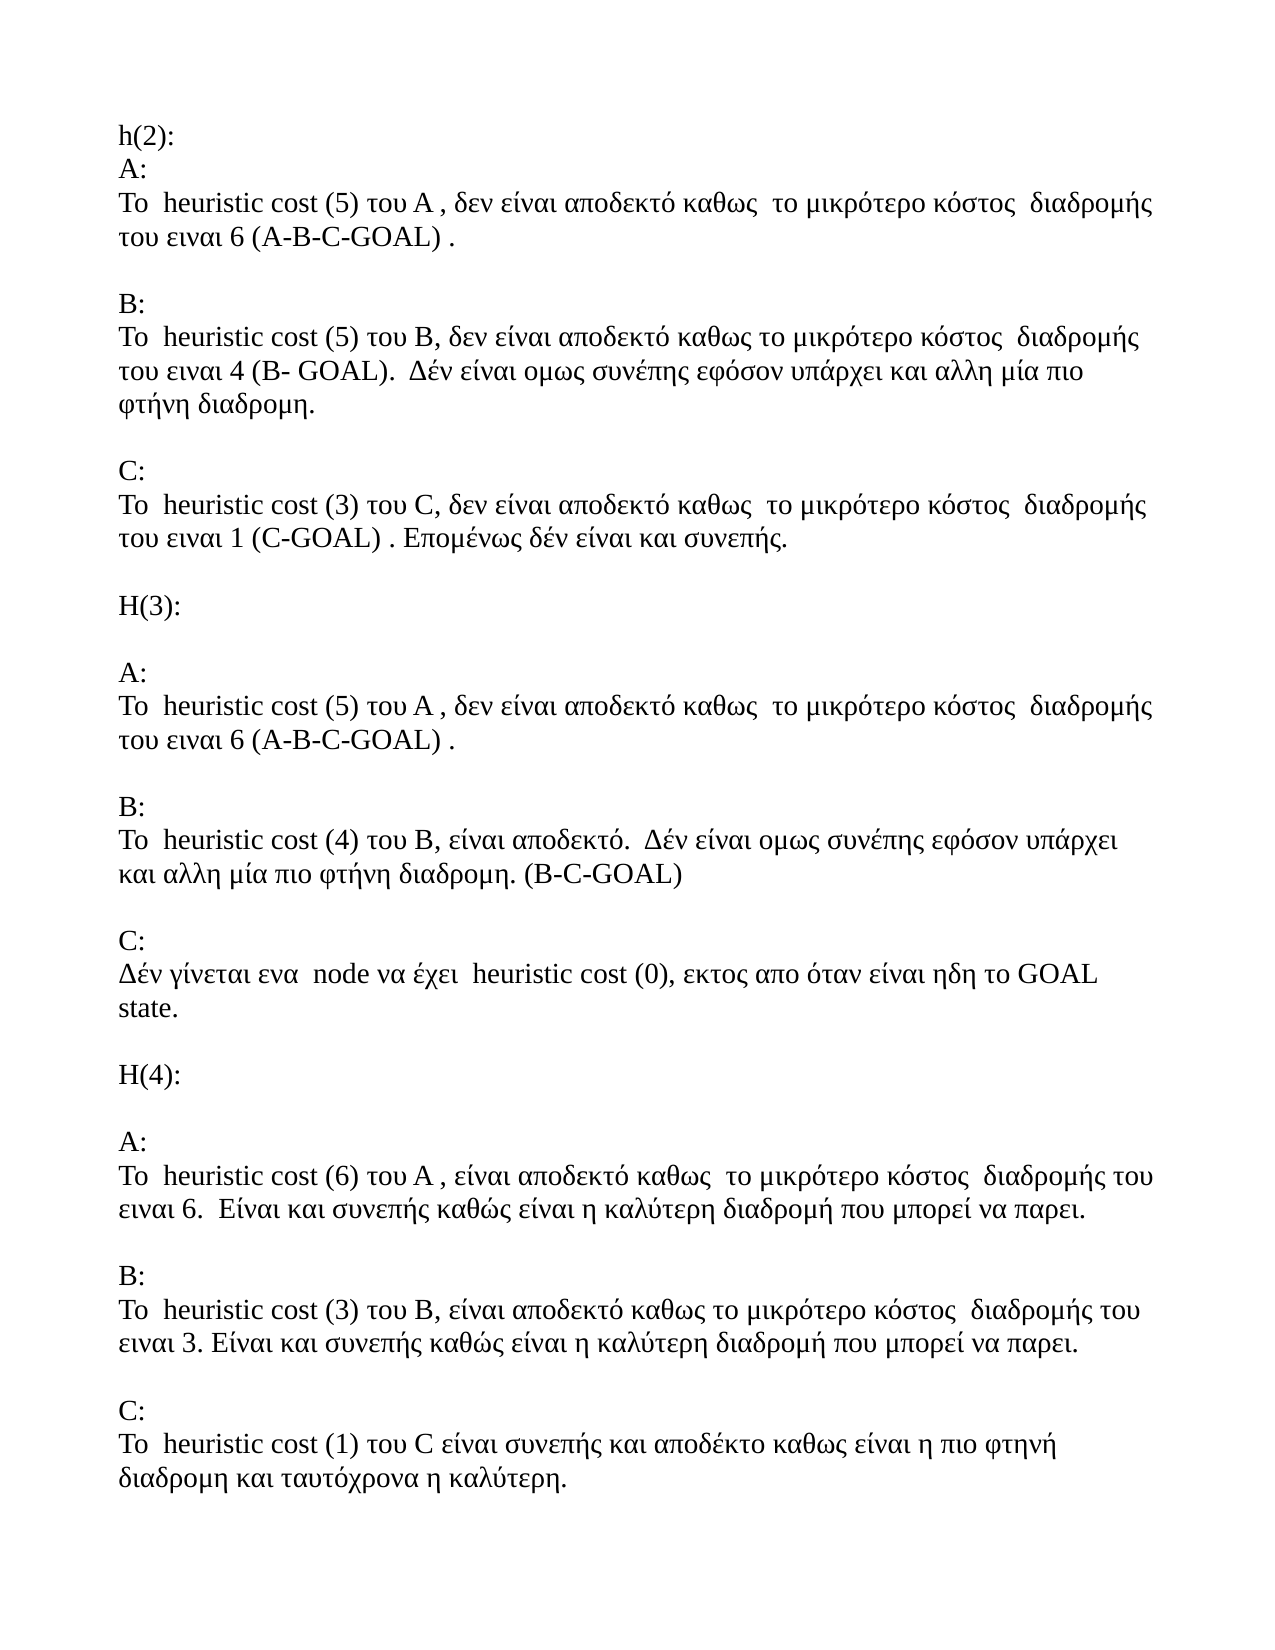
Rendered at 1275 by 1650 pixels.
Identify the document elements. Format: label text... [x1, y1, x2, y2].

text Το heuristic cost (5) του Α , δεν είναι αποδεκτό καθως το μικρότερο κόστος διαδρομής του ειναι 6 (Α-Β-C-GOAL) . [118, 688, 1157, 755]
text Το heuristic cost (6) του Α , είναι αποδεκτό καθως το μικρότερο κόστος διαδρομής του ειναι 6. Είναι και συνεπής καθώς είναι η καλύτερη διαδρομή που μπορεί να παρει. [118, 1158, 1157, 1225]
text Το heuristic cost (5) του Α , δεν είναι αποδεκτό καθως το μικρότερο κόστος διαδρομής του ειναι 6 (Α-Β-C-GOAL) . [118, 185, 1157, 252]
text A: [118, 152, 1157, 185]
text C: [118, 453, 1157, 487]
text Β: [118, 789, 1157, 822]
text A: [118, 655, 1157, 688]
text h(2): [118, 118, 1157, 152]
text C: [118, 923, 1157, 957]
text H(3): [118, 588, 1157, 621]
text Το heuristic cost (3) του B, είναι αποδεκτό καθως το μικρότερο κόστος διαδρομής του ειναι 3. Είναι και συνεπής καθώς είναι η καλύτερη διαδρομή που μπορεί να παρει. [118, 1292, 1157, 1359]
text C: [118, 1393, 1157, 1426]
text B: [118, 286, 1157, 319]
text Το heuristic cost (4) του B, είναι αποδεκτό. Δέν είναι ομως συνέπης εφόσον υπάρχει και αλλη μία πιο φτήνη διαδρομη. (B-C-GOAL) [118, 822, 1157, 889]
text Το heuristic cost (5) του B, δεν είναι αποδεκτό καθως το μικρότερο κόστος διαδρομής του ειναι 4 (Β- GOAL). Δέν είναι ομως συνέπης εφόσον υπάρχει και αλλη μία πιο φτήνη διαδρομη. [118, 319, 1157, 420]
text A: [118, 1124, 1157, 1158]
text Το heuristic cost (3) του C, δεν είναι αποδεκτό καθως το μικρότερο κόστος διαδρομής του ειναι 1 (C-GOAL) . Επομένως δέν είναι και συνεπής. [118, 487, 1157, 554]
text Β: [118, 1258, 1157, 1292]
text H(4): [118, 1057, 1157, 1091]
text Το heuristic cost (1) του C είναι συνεπής και αποδέκτο καθως είναι η πιο φτηνή διαδρομη και ταυτόχρονα η καλύτερη. [118, 1426, 1157, 1493]
text Δέν γίνεται ενα node να έχει heuristic cost (0), εκτος απο όταν είναι ηδη το GOAL state. [118, 957, 1157, 1024]
